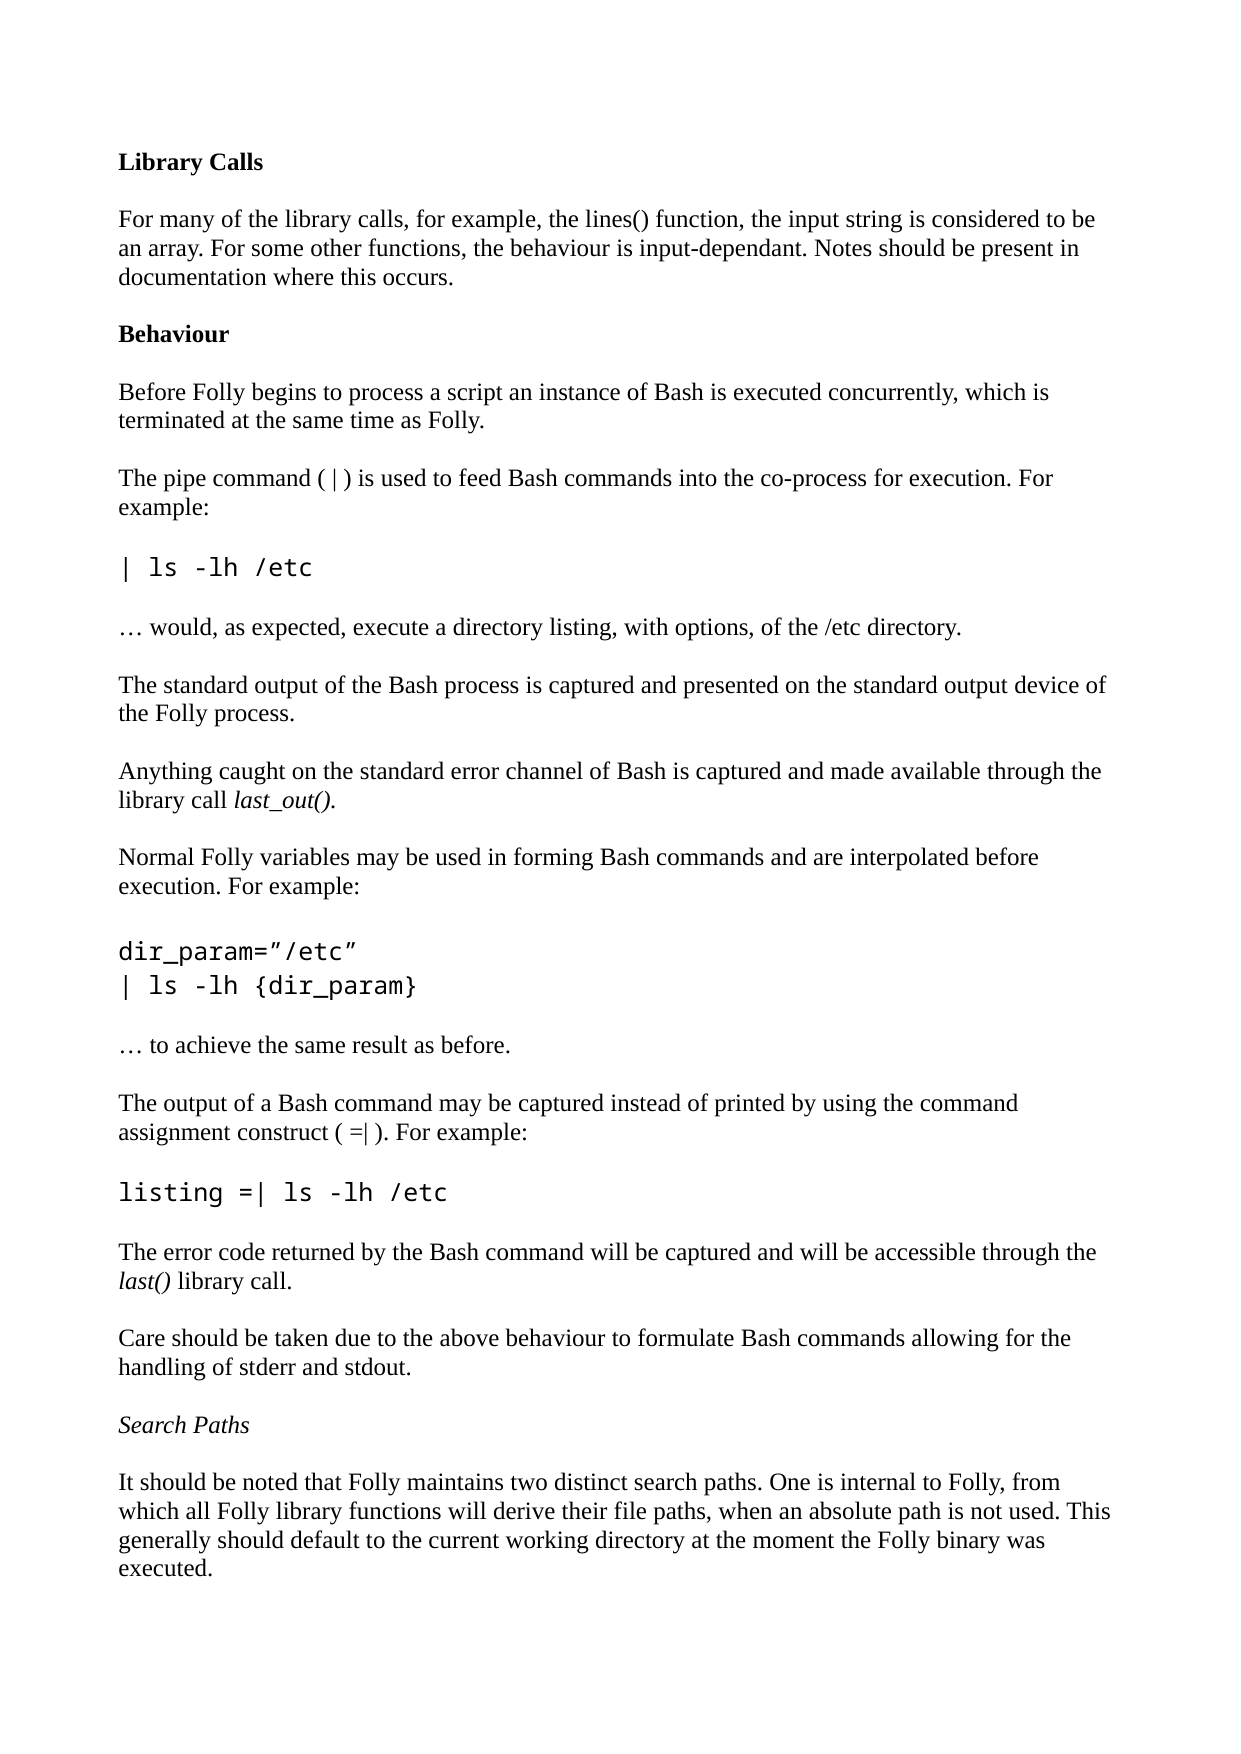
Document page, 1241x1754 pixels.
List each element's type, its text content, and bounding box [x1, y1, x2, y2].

text listing =| ls -lh /etc [118, 1174, 1122, 1208]
text Before Folly begins to process a script an instance of Bash is executed concurrently, which is terminated at the same time as Folly. [118, 377, 1122, 434]
text Anything caught on the standard error channel of Bash is captured and made available through the library call last_out(). [118, 756, 1122, 813]
text The standard output of the Bash process is captured and presented on the standard output device of the Folly process. [118, 670, 1122, 727]
text … to achieve the same result as before. [118, 1031, 1122, 1059]
text The error code returned by the Bash command will be captured and will be accessible through the last() library call. [118, 1237, 1122, 1295]
text The pipe command ( | ) is used to feed Bash commands into the co-process for execution. For example: [118, 463, 1122, 521]
text The output of a Bash command may be captured instead of printed by using the command assignment construct ( =| ). For example: [118, 1088, 1122, 1146]
text Behaviour [118, 319, 1122, 348]
text For many of the library calls, for example, the lines() function, the input string is considered to be an array. For some other functions, the behaviour is input-dependant. Notes should be present in documentation where this occurs. [118, 204, 1122, 291]
text … would, as expected, execute a directory listing, with options, of the /etc directory. [118, 612, 1122, 641]
text | ls -lh /etc [118, 549, 1122, 583]
text Library Calls [118, 147, 1122, 176]
text Normal Folly variables may be used in forming Bash commands and are interpolated before execution. For example: [118, 842, 1122, 900]
text dir_param=”/etc” [118, 934, 1122, 968]
text Search Paths [118, 1410, 1122, 1438]
text It should be noted that Folly maintains two distinct search paths. One is internal to Folly, from which all Folly library functions will derive their file paths, when an absolute path is not used. This generally should default to the current working directory at the moment the Folly binary was executed. [118, 1467, 1122, 1582]
text | ls -lh {dir_param} [118, 968, 1122, 1002]
text Care should be taken due to the above behaviour to formulate Bash commands allowing for the handling of stderr and stdout. [118, 1323, 1122, 1381]
